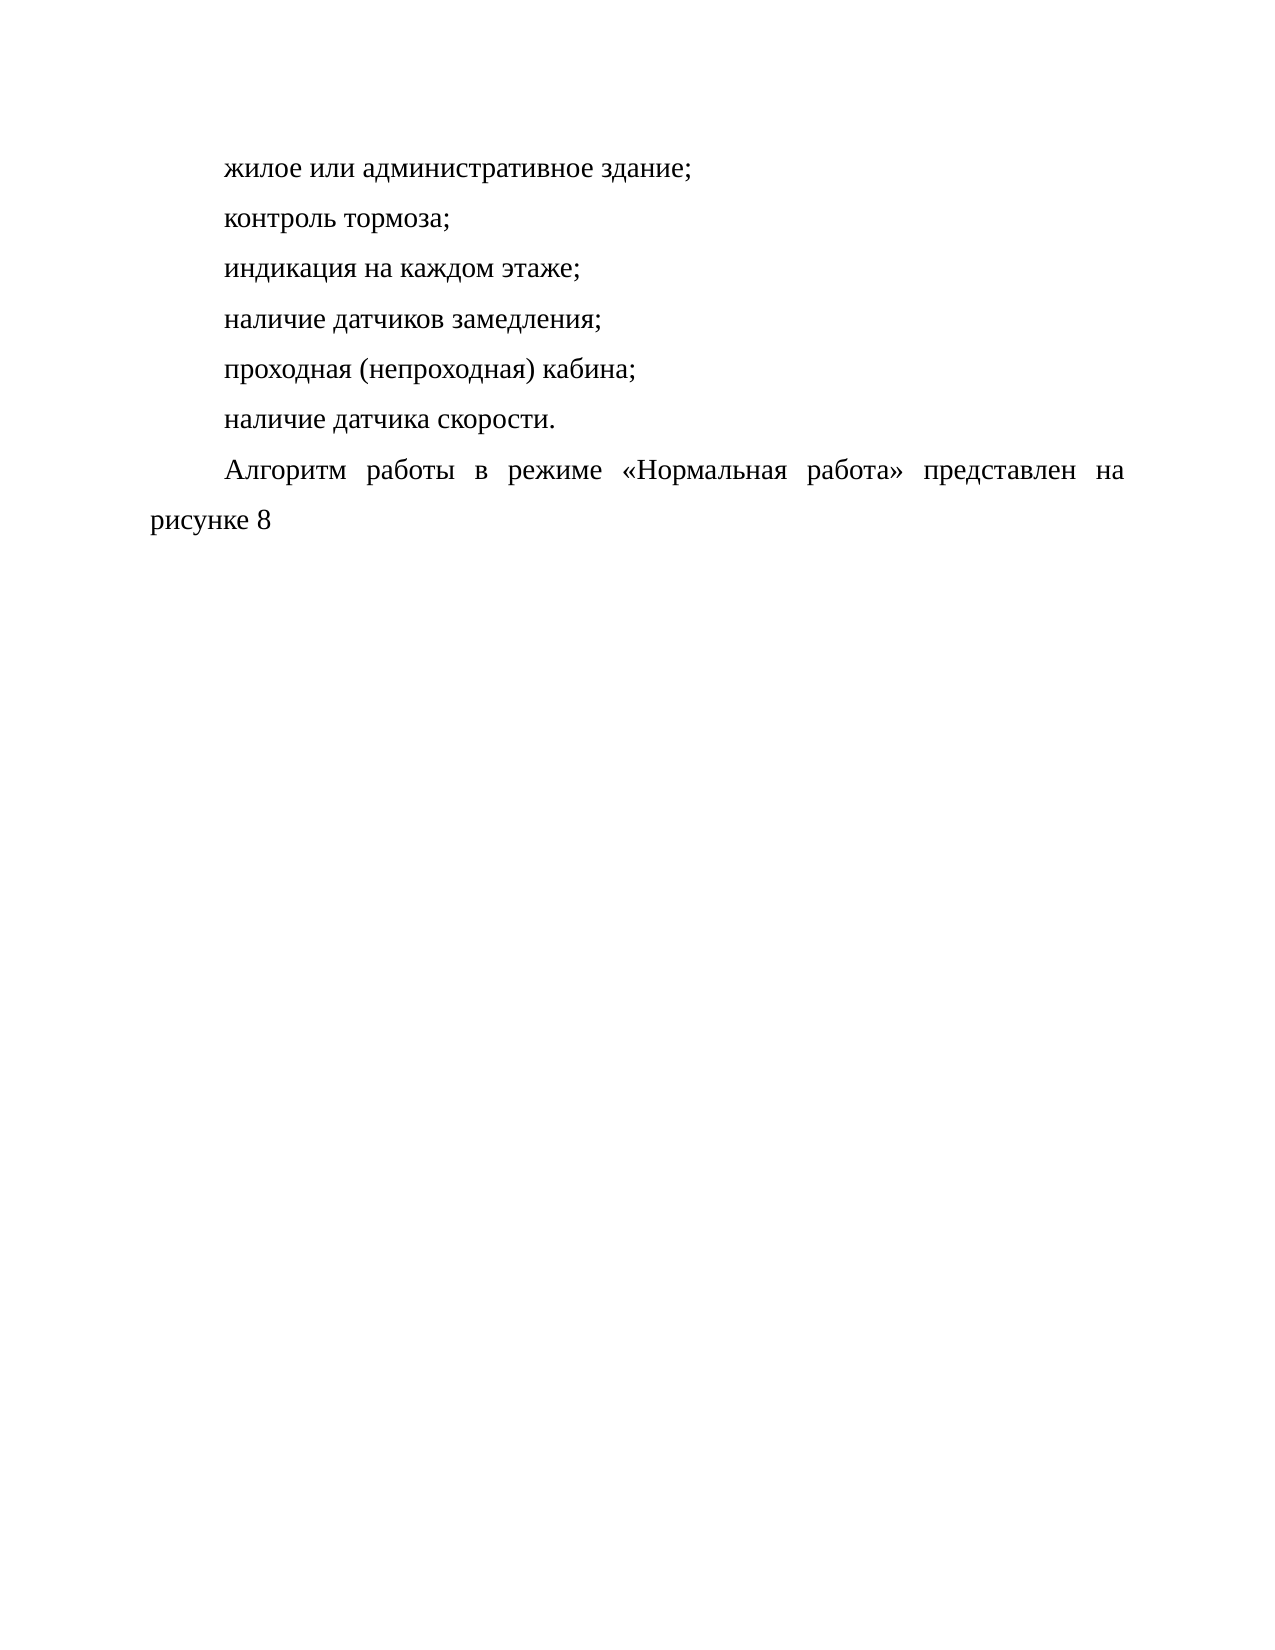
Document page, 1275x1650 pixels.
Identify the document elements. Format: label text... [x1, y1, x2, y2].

text наличие датчиков замедления; [150, 301, 1125, 334]
text индикация на каждом этаже; [150, 251, 1125, 284]
text проходная (непроходная) кабина; [150, 351, 1125, 385]
text Алгоритм работы в режиме «Нормальная работа» представлен на рисунке 8 [150, 452, 1125, 536]
text контроль тормоза; [150, 200, 1125, 234]
text жилое или административное здание; [150, 150, 1125, 183]
text наличие датчика скорости. [150, 402, 1125, 435]
